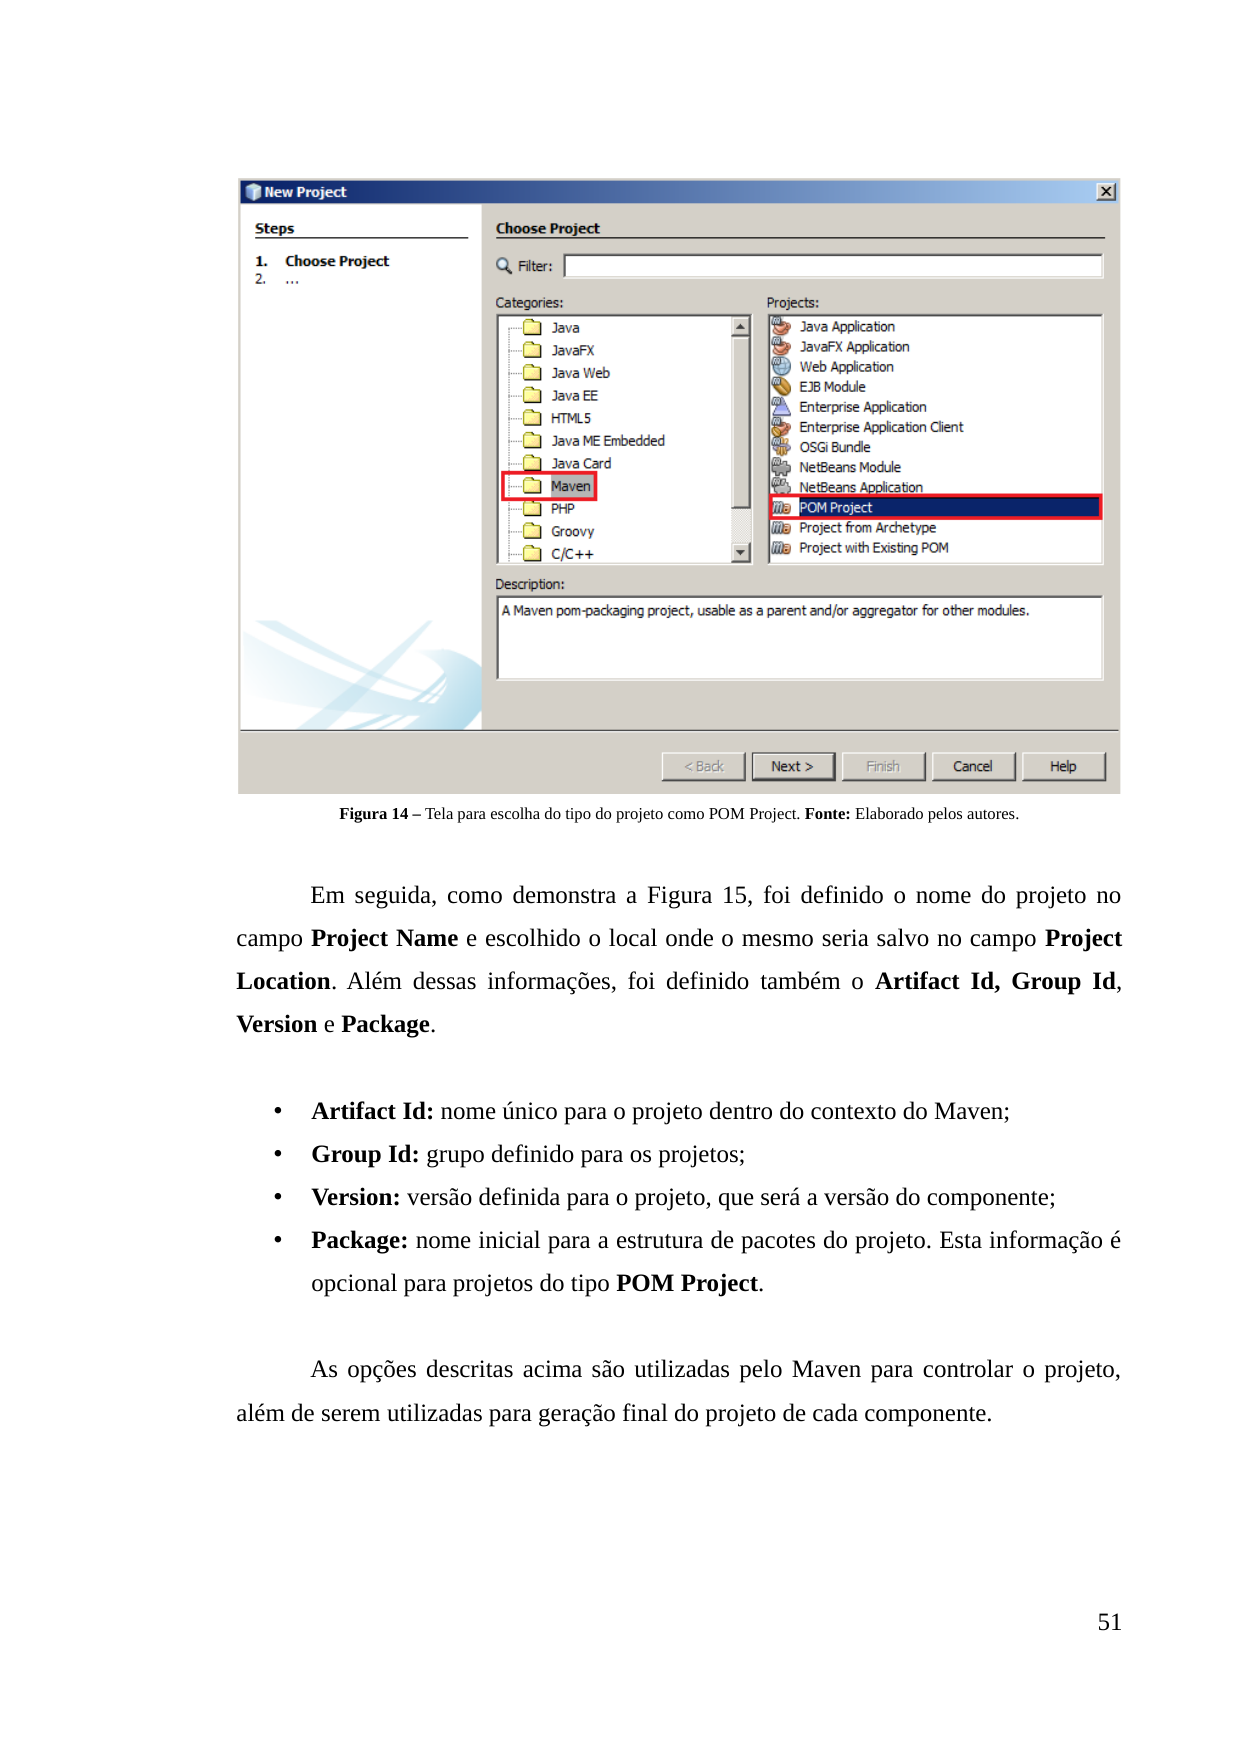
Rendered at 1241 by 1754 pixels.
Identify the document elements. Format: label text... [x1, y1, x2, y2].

list Group Id: grupo definido para os projetos; [274, 1139, 1122, 1168]
text As opções descritas acima são utilizadas pelo Maven para controlar o projeto, além de serem utilizadas para geração final do projeto de cada componente. [236, 1354, 1122, 1426]
list Version: versão definida para o projeto, que será a versão do componente; [274, 1182, 1122, 1211]
list Package: nome inicial para a estrutura de pacotes do projeto. Esta informação é opcional para projetos do tipo POM Project. [274, 1225, 1122, 1297]
text Figura 14 – Tela para escolha do tipo do projeto como POM Project. Fonte: Elaborado pelos autores. [237, 803, 1121, 823]
list Artifact Id: nome único para o projeto dentro do contexto do Maven; [274, 1096, 1122, 1124]
text Em seguida, como demonstra a Figura 15, foi definido o nome do projeto no campo Project Name e escolhido o local onde o mesmo seria salvo no campo Project Location. Além dessas informações, foi definido também o Artifact Id, Group Id, Version e Package. [236, 880, 1122, 1038]
picture [237, 177, 1121, 794]
